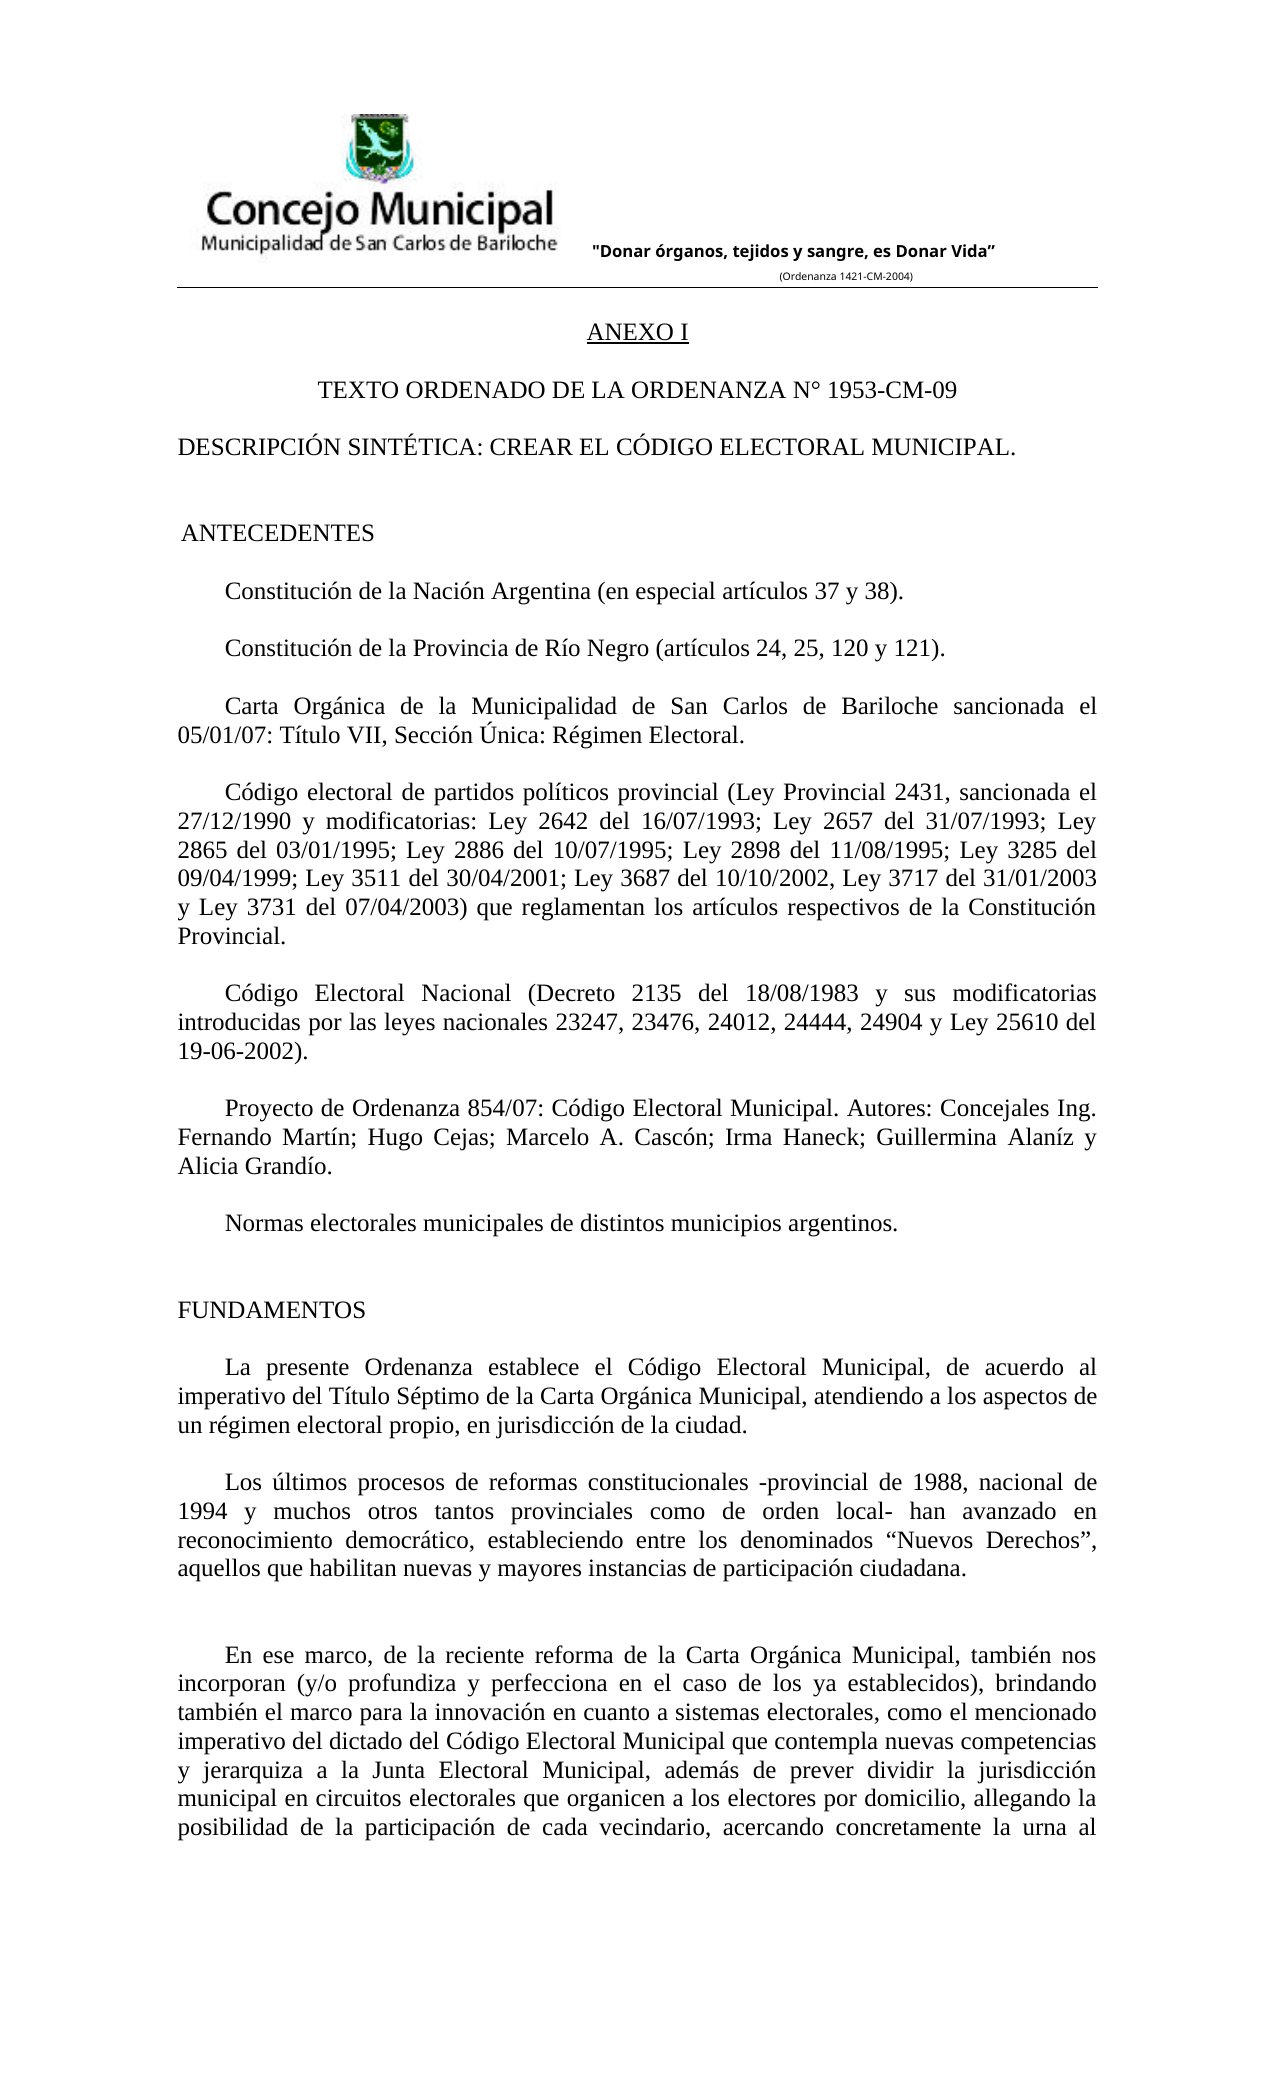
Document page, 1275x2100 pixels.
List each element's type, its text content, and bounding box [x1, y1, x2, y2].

text Código electoral de partidos políticos provincial (Ley Provincial 2431, sancionada el 27/12/1990 y modificatorias: Ley 2642 del 16/07/1993; Ley 2657 del 31/07/1993; Ley 2865 del 03/01/1995; Ley 2886 del 10/07/1995; Ley 2898 del 11/08/1995; Ley 3285 del 09/04/1999; Ley 3511 del 30/04/2001; Ley 3687 del 10/10/2002, Ley 3717 del 31/01/2003 y Ley 3731 del 07/04/2003) que reglamentan los artículos respectivos de la Constitución Provincial. [177, 777, 1098, 950]
picture [177, 114, 589, 264]
text Código Electoral Nacional (Decreto 2135 del 18/08/1983 y sus modificatorias introducidas por las leyes nacionales 23247, 23476, 24012, 24444, 24904 y Ley 25610 del 19-06-2002). [177, 978, 1098, 1065]
text En ese marco, de la reciente reforma de la Carta Orgánica Municipal, también nos incorporan (y/o profundiza y perfecciona en el caso de los ya establecidos), brindando también el marco para la innovación en cuanto a sistemas electorales, como el mencionado imperativo del dictado del Código Electoral Municipal que contempla nuevas competencias y jerarquiza a la Junta Electoral Municipal, además de prever dividir la jurisdicción municipal en circuitos electorales que organicen a los electores por domicilio, allegando la posibilidad de la participación de cada vecindario, acercando concretamente la urna al [177, 1640, 1098, 1841]
text TEXTO ORDENADO DE LA ORDENANZA N° 1953-CM-09 [177, 375, 1098, 403]
text ANEXO I [177, 317, 1098, 346]
text Normas electorales municipales de distintos municipios argentinos. [177, 1208, 1098, 1237]
subtitle ANTECEDENTES [166, 518, 1098, 547]
text Constitución de la Provincia de Río Negro (artículos 24, 25, 120 y 121). [177, 633, 1098, 662]
text FUNDAMENTOS [177, 1295, 1098, 1323]
text La presente Ordenanza establece el Código Electoral Municipal, de acuerdo al imperativo del Título Séptimo de la Carta Orgánica Municipal, atendiendo a los aspectos de un régimen electoral propio, en jurisdicción de la ciudad. [177, 1352, 1098, 1438]
text Constitución de la Nación Argentina (en especial artículos 37 y 38). [177, 576, 1098, 605]
text Los últimos procesos de reformas constitucionales -provincial de 1988, nacional de 1994 y muchos otros tantos provinciales como de orden local- han avanzado en reconocimiento democrático, estableciendo entre los denominados “Nuevos Derechos”, aquellos que habilitan nuevas y mayores instancias de participación ciudadana. [177, 1467, 1098, 1582]
text Carta Orgánica de la Municipalidad de San Carlos de Bariloche sancionada el 05/01/07: Título VII, Sección Única: Régimen Electoral. [177, 691, 1098, 748]
text Proyecto de Ordenanza 854/07: Código Electoral Municipal. Autores: Concejales Ing. Fernando Martín; Hugo Cejas; Marcelo A. Cascón; Irma Haneck; Guillermina Alaníz y Alicia Grandío. [177, 1093, 1098, 1180]
text DESCRIPCIÓN SINTÉTICA: CREAR EL CÓDIGO ELECTORAL MUNICIPAL. [177, 432, 1098, 461]
